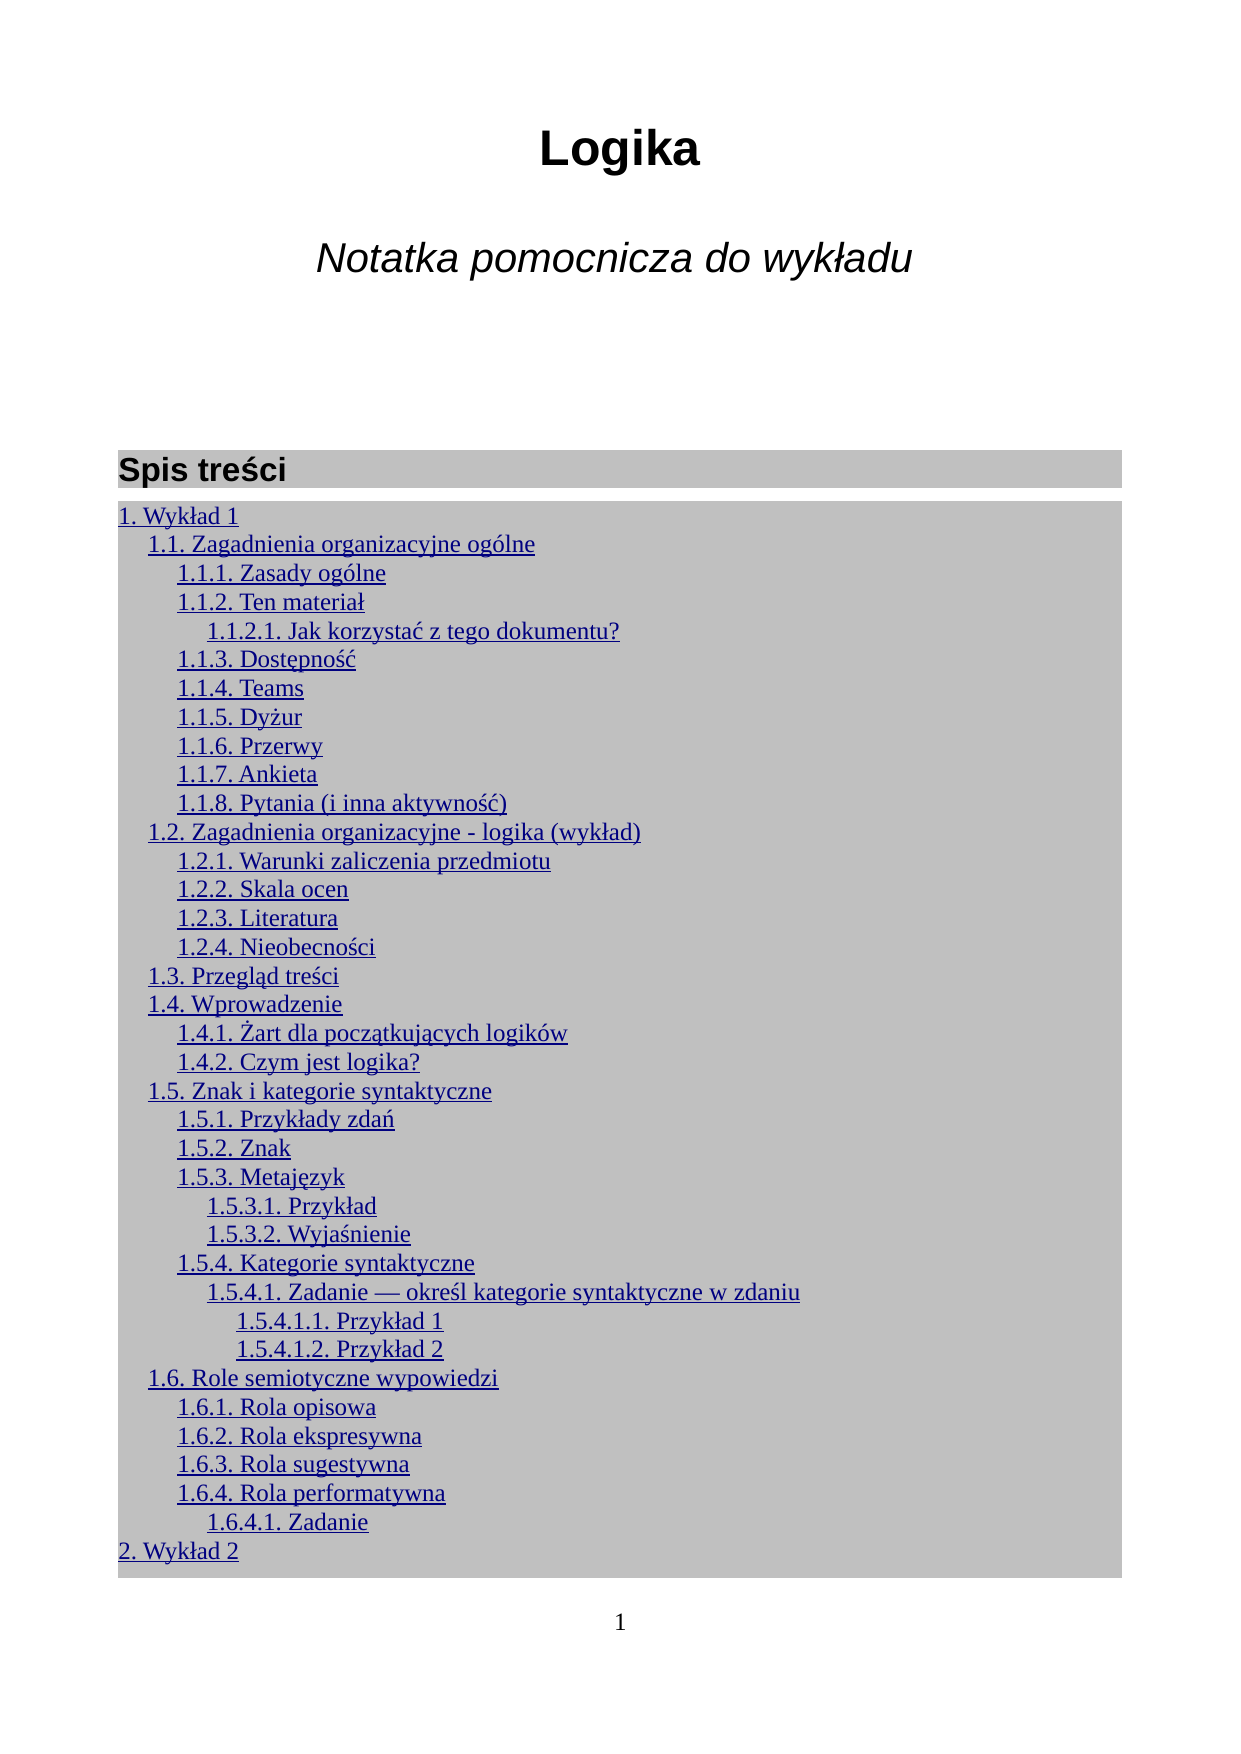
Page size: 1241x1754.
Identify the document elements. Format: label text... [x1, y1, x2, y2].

text 1.5.3.1. Przykład [207, 1191, 1122, 1219]
text 1.6.1. Rola opisowa [177, 1392, 1122, 1421]
text 1.5.4.1.2. Przykład 2 [236, 1334, 1122, 1363]
text 1.2.4. Nieobecności [177, 932, 1122, 961]
text 1.2. Zagadnienia organizacyjne - logika (wykład) [148, 817, 1122, 846]
text 1.1.1. Zasady ogólne [177, 558, 1122, 587]
subtitle Spis treści [118, 450, 1122, 488]
text 1.4. Wprowadzenie [148, 989, 1122, 1018]
text 1.6.4.1. Zadanie [207, 1507, 1122, 1536]
text 1.6.4. Rola performatywna [177, 1478, 1122, 1507]
text 1.1.2. Ten materiał [177, 587, 1122, 616]
text 1.2.1. Warunki zaliczenia przedmiotu [177, 846, 1122, 874]
text 2. Wykład 2 [118, 1536, 1122, 1564]
title Logika [118, 118, 1122, 176]
text 1.5.2. Znak [177, 1133, 1122, 1162]
text 1.1.3. Dostępność [177, 644, 1122, 673]
text 1.4.2. Czym jest logika? [177, 1047, 1122, 1076]
text 1.4.1. Żart dla początkujących logików [177, 1018, 1122, 1047]
text 1.6. Role semiotyczne wypowiedzi [148, 1363, 1122, 1392]
text 1.5.4.1. Zadanie — określ kategorie syntaktyczne w zdaniu [207, 1277, 1122, 1306]
text 1.3. Przegląd treści [148, 961, 1122, 989]
text 1.1.7. Ankieta [177, 759, 1122, 788]
text 1.2.3. Literatura [177, 903, 1122, 932]
text 1.5.3.2. Wyjaśnienie [207, 1219, 1122, 1248]
text 1.1. Zagadnienia organizacyjne ogólne [148, 529, 1122, 558]
text 1.1.2.1. Jak korzystać z tego dokumentu? [207, 616, 1122, 644]
text 1.1.5. Dyżur [177, 702, 1122, 731]
text 1.5. Znak i kategorie syntaktyczne [148, 1076, 1122, 1104]
text 1.5.4. Kategorie syntaktyczne [177, 1248, 1122, 1277]
text 1.1.4. Teams [177, 673, 1122, 702]
text 1.1.6. Przerwy [177, 731, 1122, 759]
text 1.5.4.1.1. Przykład 1 [236, 1306, 1122, 1334]
text 1.5.1. Przykłady zdań [177, 1104, 1122, 1133]
text 1.2.2. Skala ocen [177, 874, 1122, 903]
text 1.6.3. Rola sugestywna [177, 1449, 1122, 1478]
text 1.5.3. Metajęzyk [177, 1162, 1122, 1191]
subtitle Jakub J. Szczerbowski [118, 329, 1122, 377]
subtitle Notatka pomocnicza do wykładu [118, 233, 1122, 281]
text 1.6.2. Rola ekspresywna [177, 1421, 1122, 1449]
text 1. Wykład 1 [118, 501, 1122, 529]
text 1.1.8. Pytania (i inna aktywność) [177, 788, 1122, 817]
